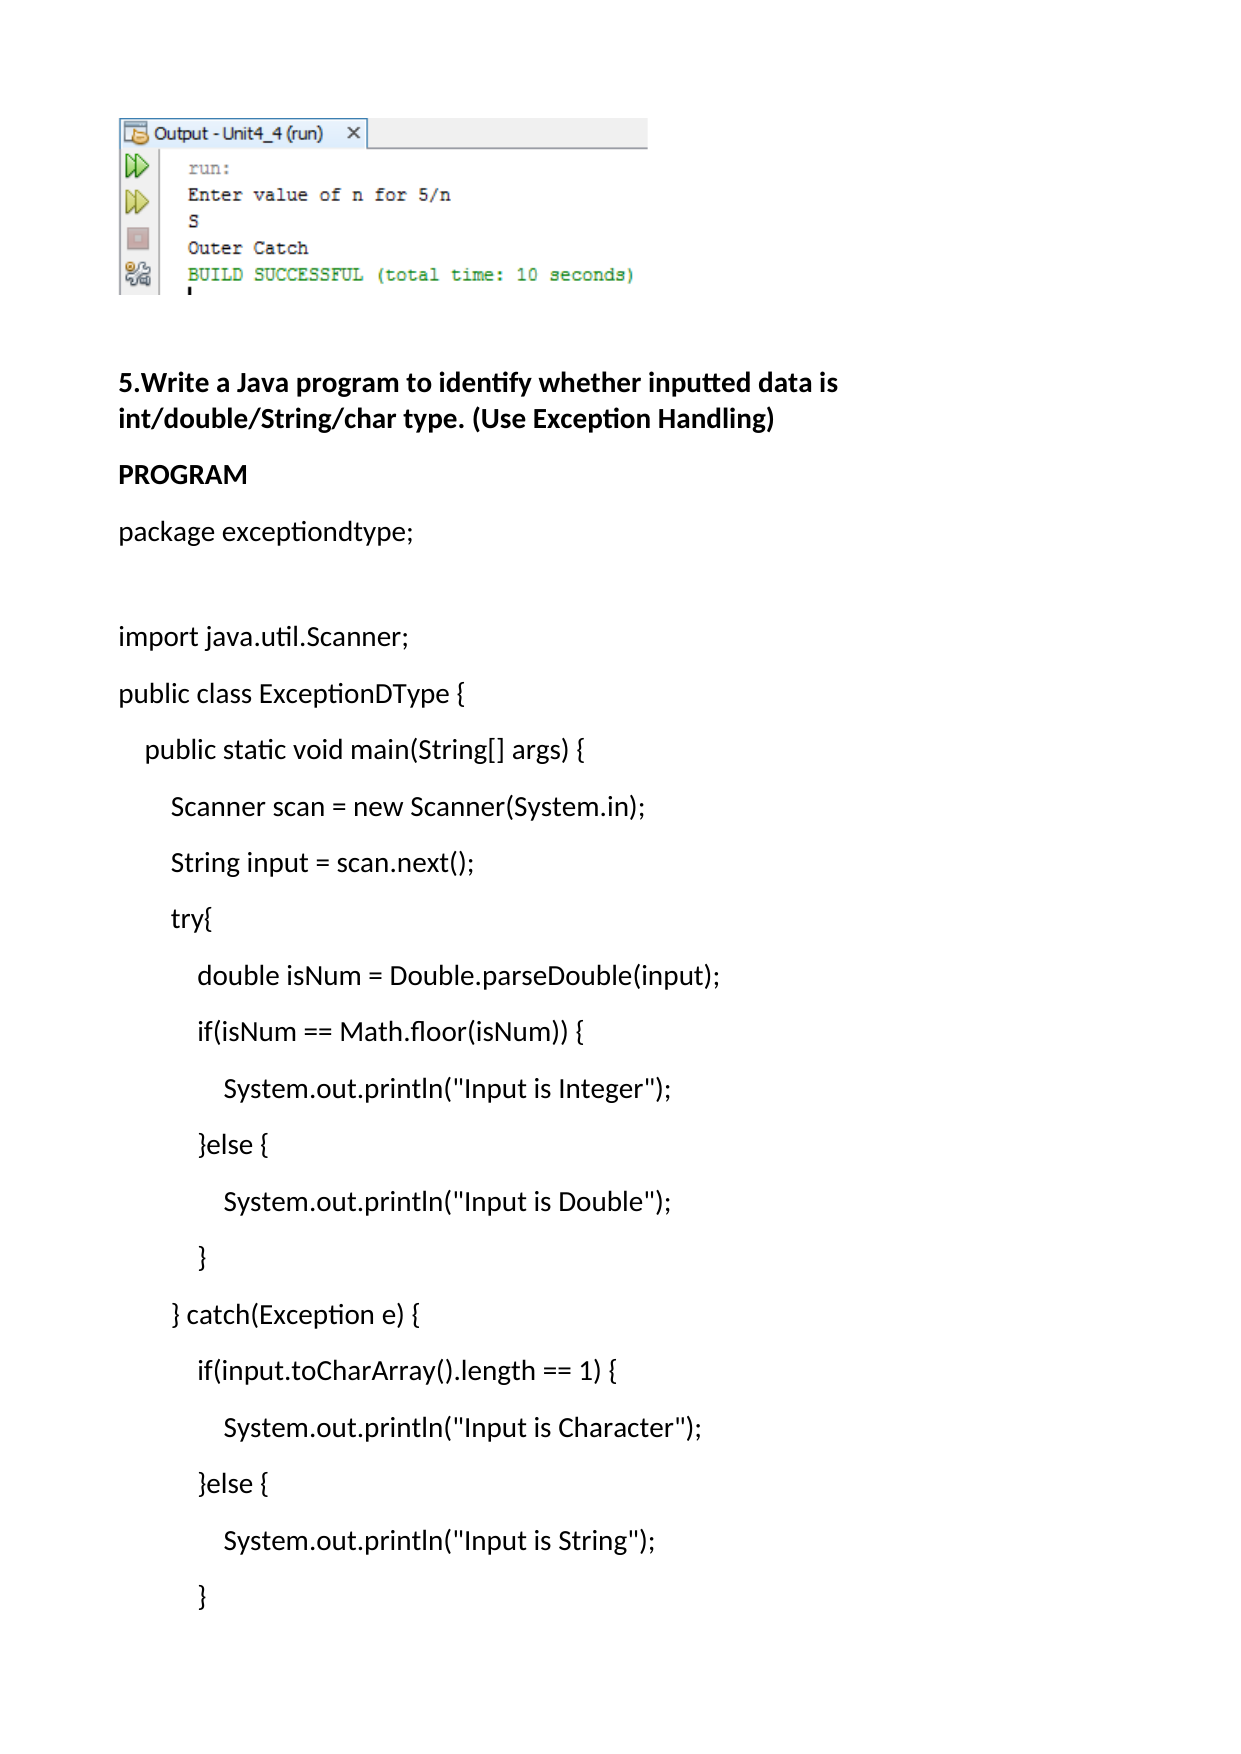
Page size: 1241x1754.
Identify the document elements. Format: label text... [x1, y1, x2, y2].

text } [118, 1239, 1122, 1275]
text }else { [118, 1126, 1122, 1162]
text } catch(Exception e) { [118, 1296, 1122, 1331]
text System.out.println("Input is Integer"); [118, 1070, 1122, 1106]
text PROGRAM [118, 456, 1122, 492]
text System.out.println("Input is Double"); [118, 1183, 1122, 1218]
text double isNum = Double.parseDouble(input); [118, 957, 1122, 993]
text }else { [118, 1465, 1122, 1501]
text 5.Write a Java program to identify whether inputted data is int/double/String/char type. (Use Exception Handling) [118, 364, 1122, 436]
text if(isNum == Math.floor(isNum)) { [118, 1013, 1122, 1049]
text import java.util.Scanner; [118, 618, 1122, 654]
text String input = scan.next(); [118, 844, 1122, 880]
text public static void main(String[] args) { [118, 731, 1122, 767]
text package exceptiondtype; [118, 513, 1122, 548]
text Scanner scan = new Scanner(System.in); [118, 788, 1122, 823]
text System.out.println("Input is Character"); [118, 1409, 1122, 1444]
text } [118, 1578, 1122, 1614]
text System.out.println("Input is String"); [118, 1522, 1122, 1557]
text public class ExceptionDType { [118, 675, 1122, 710]
text if(input.toCharArray().length == 1) { [118, 1352, 1122, 1388]
text try{ [118, 901, 1122, 936]
